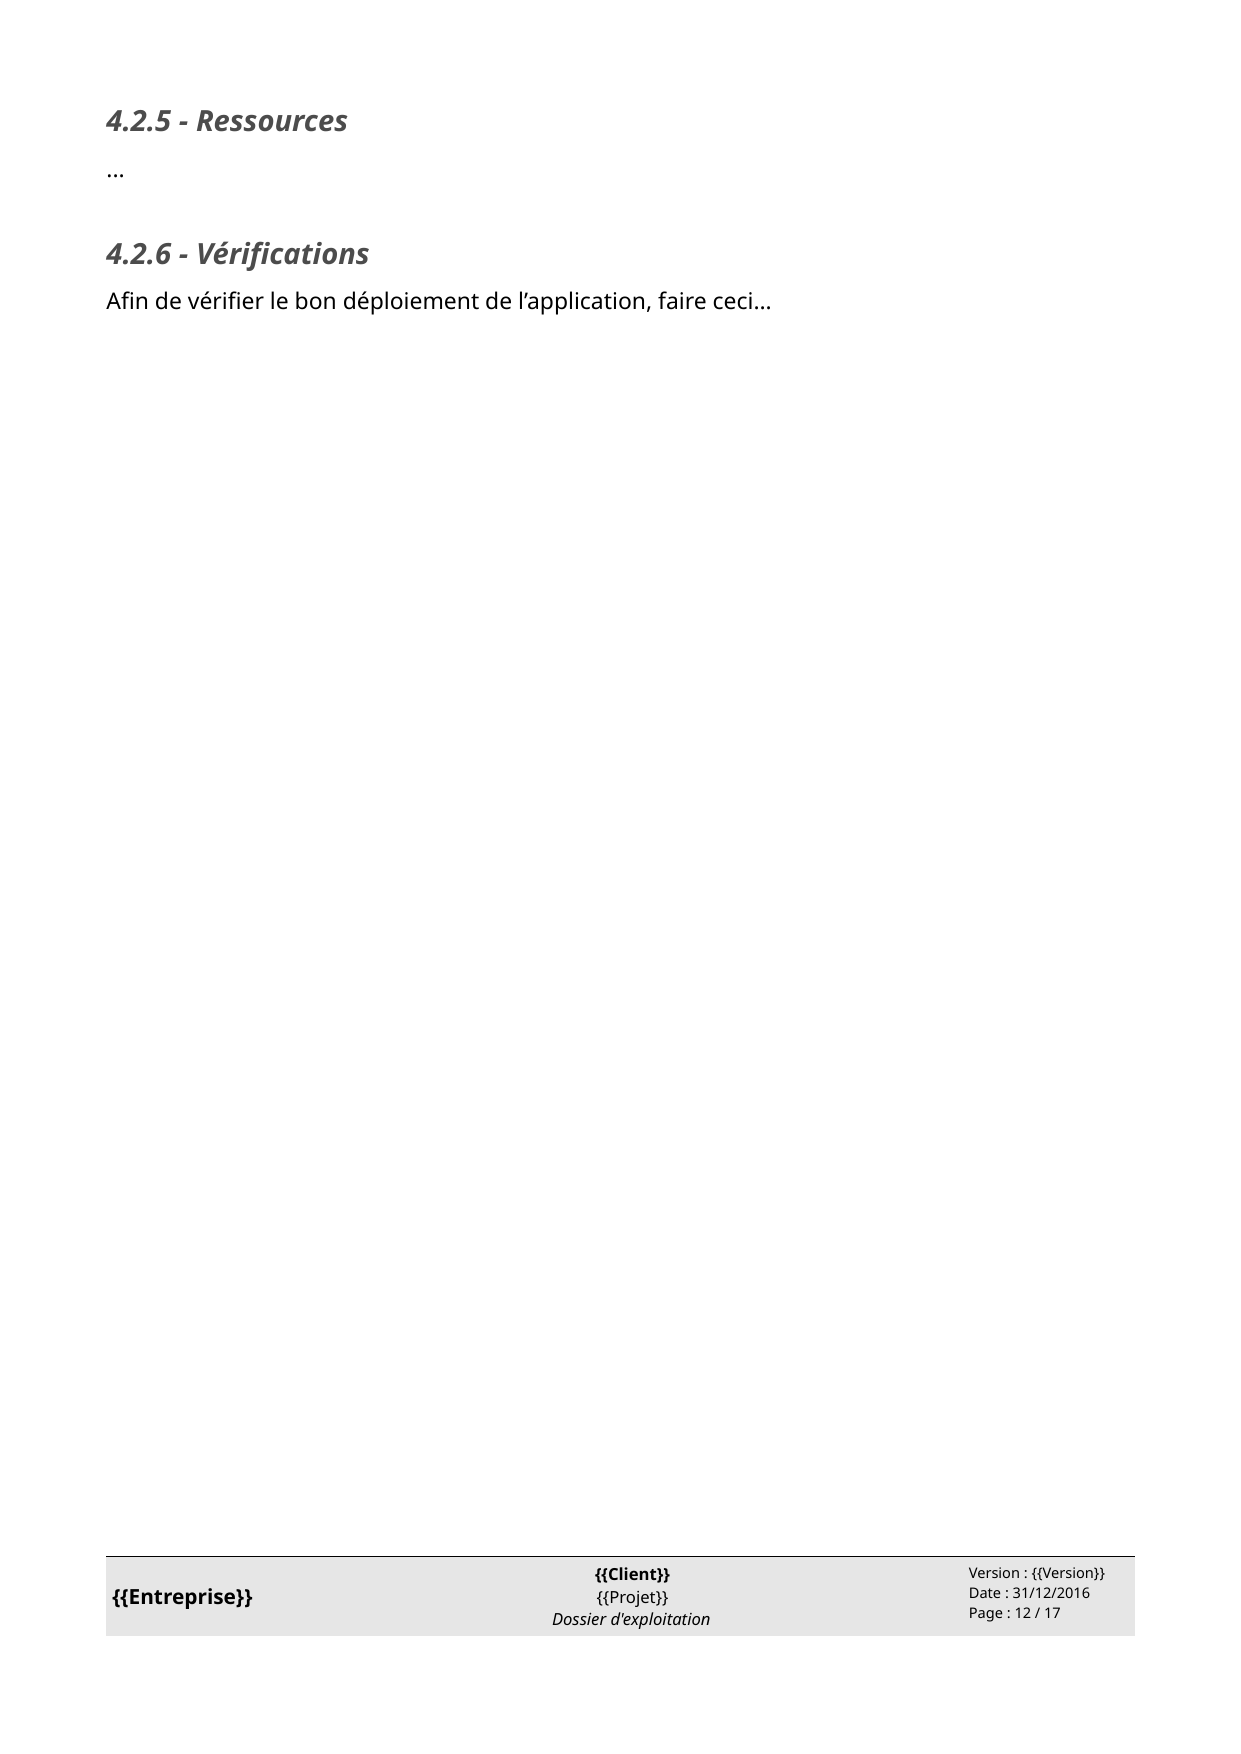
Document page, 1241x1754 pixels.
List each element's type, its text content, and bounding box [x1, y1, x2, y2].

subtitle Ressources [106, 100, 1134, 140]
text Afin de vérifier le bon déploiement de l’application, faire ceci… [106, 285, 1134, 316]
subtitle Vérifications [106, 233, 1134, 273]
text ... [106, 152, 1134, 184]
